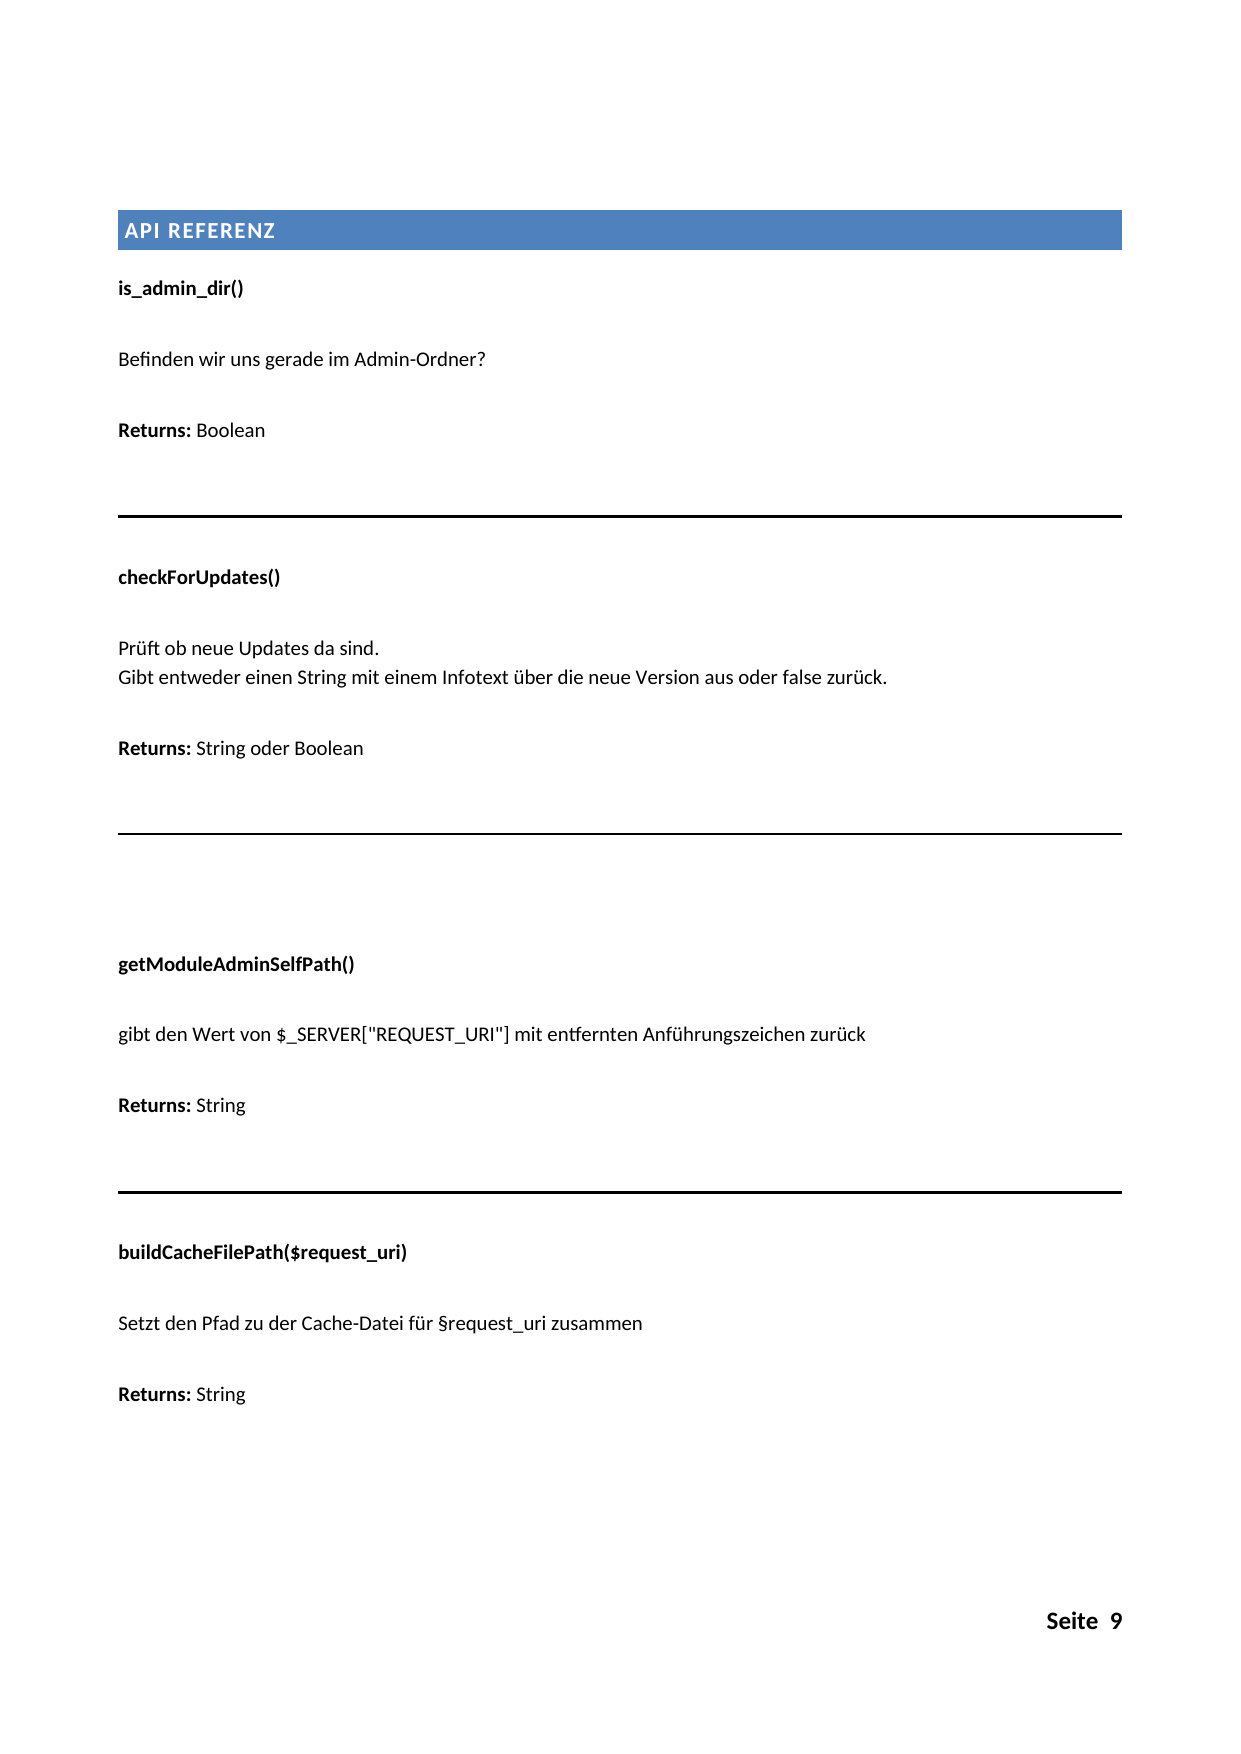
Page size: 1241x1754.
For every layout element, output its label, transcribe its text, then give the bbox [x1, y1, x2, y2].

text is_admin_dir() [118, 275, 1122, 301]
text getModuleAdminSelfPath() [118, 951, 1122, 976]
text buildCacheFilePath($request_uri) [118, 1239, 1122, 1265]
text Returns: String [118, 1092, 1122, 1118]
text Setzt den Pfad zu der Cache-Datei für §request_uri zusammen [118, 1310, 1122, 1336]
text Befinden wir uns gerade im Admin-Ordner? [118, 346, 1122, 372]
text Returns: String oder Boolean [118, 735, 1122, 760]
text checkForUpdates() [118, 564, 1122, 589]
text Returns: Boolean [118, 417, 1122, 442]
text Prüft ob neue Updates da sind. Gibt entweder einen String mit einem Infotext über die neue Version aus oder false zurück. [118, 635, 1122, 689]
text Returns: String [118, 1381, 1122, 1406]
subtitle API Referenz [124, 216, 1116, 244]
text gibt den Wert von $_SERVER["REQUEST_URI"] mit entfernten Anführungszeichen zurück [118, 1022, 1122, 1047]
